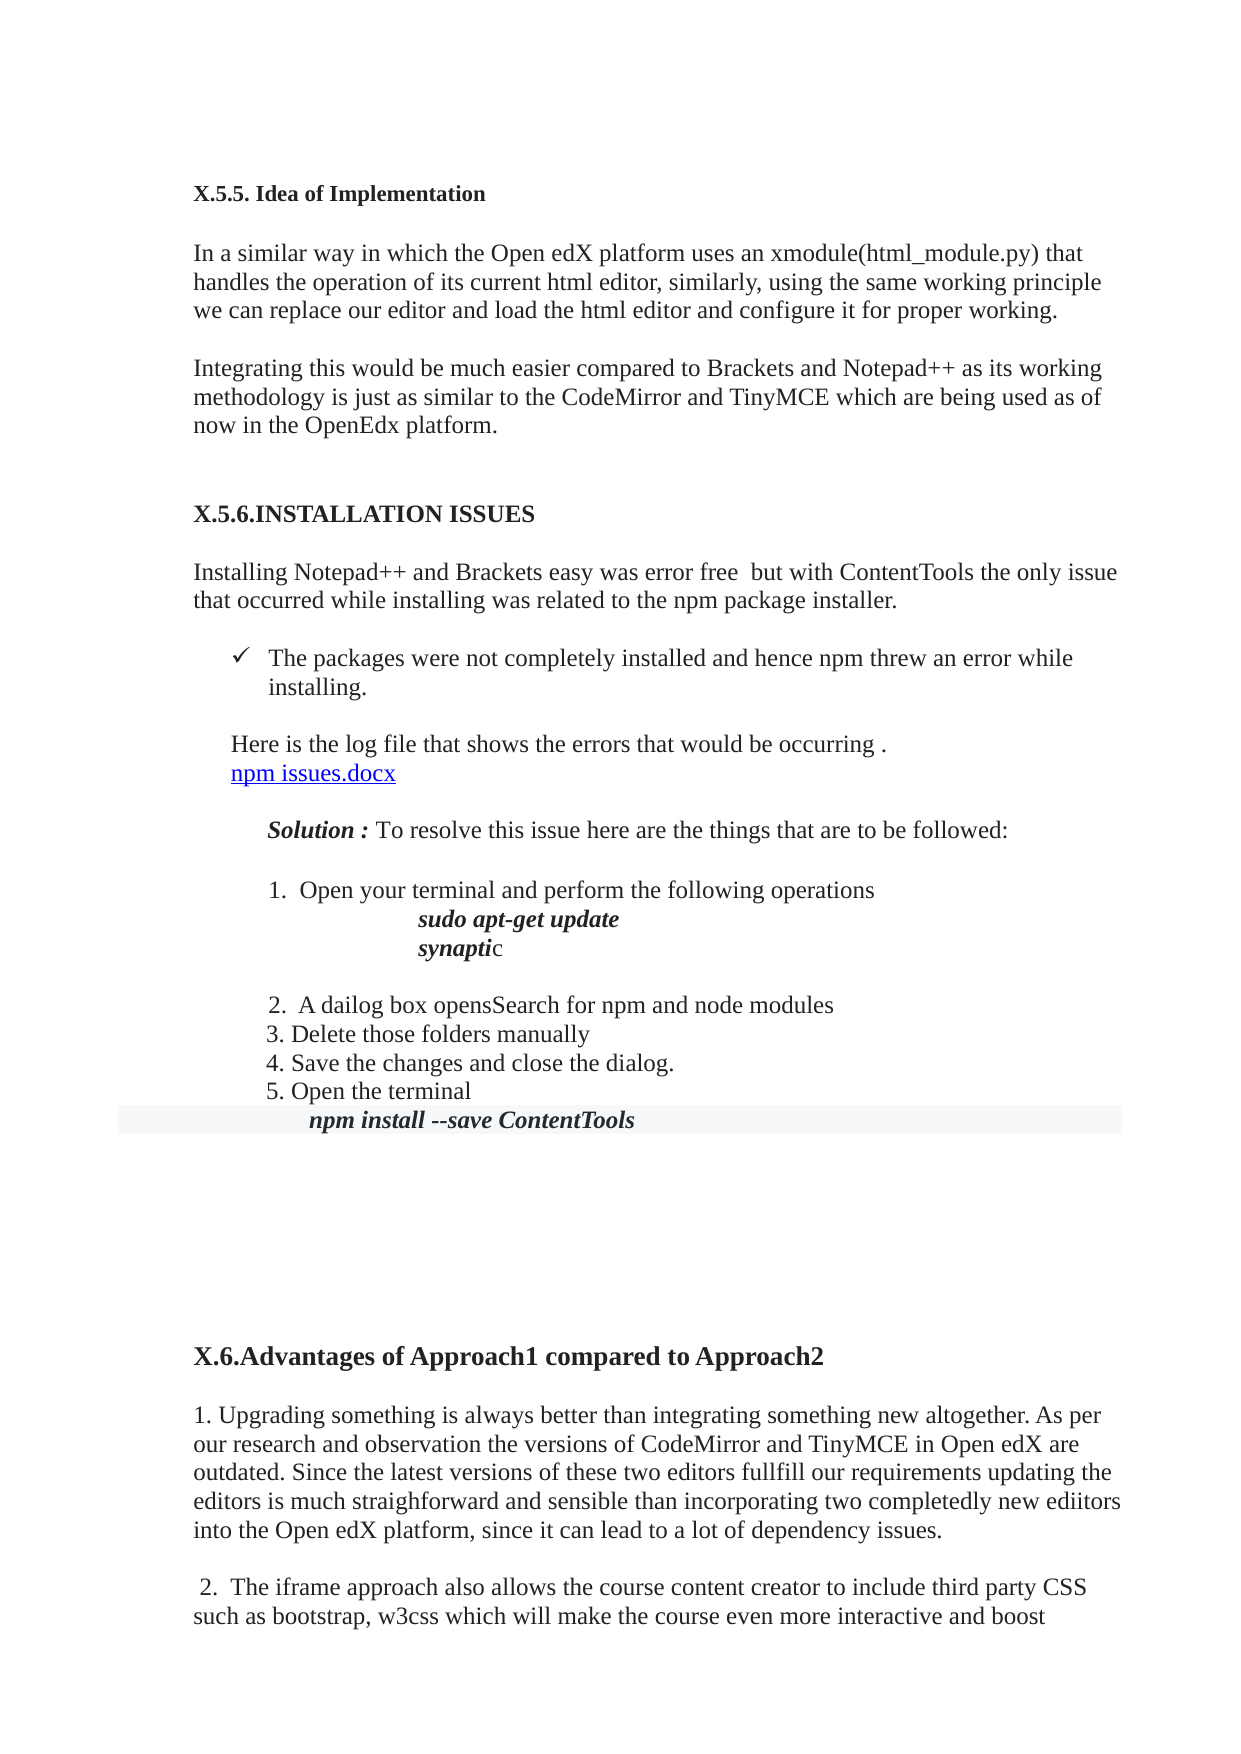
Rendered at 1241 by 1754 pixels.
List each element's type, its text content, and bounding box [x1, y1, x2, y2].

list npm issues.docx [231, 758, 1122, 787]
list The packages were not completely installed and hence npm threw an error while installing. [231, 643, 1122, 700]
list 2. A dailog box opensSearch for npm and node modules 3. Delete those folders manually [118, 990, 1122, 1048]
list 1. Open your terminal and perform the following operations [268, 875, 1122, 904]
text Integrating this would be much easier compared to Brackets and Notepad++ as its working methodology is just as similar to the CodeMirror and TinyMCE which are being used as of now in the OpenEdx platform. [193, 353, 1122, 439]
text npm install --save ContentTools [118, 1105, 1122, 1134]
text Solution : To resolve this issue here are the things that are to be followed: [193, 815, 1122, 844]
list sudo apt-get update [418, 904, 1122, 933]
text X.6.Advantages of Approach1 compared to Approach2 [193, 1340, 1122, 1371]
list 4. Save the changes and close the dialog. [118, 1048, 1122, 1076]
list synaptic [418, 933, 1122, 961]
list 5. Open the terminal [118, 1076, 1122, 1105]
text In a similar way in which the Open edX platform uses an xmodule(html_module.py) that handles the operation of its current html editor, similarly, using the same working principle we can replace our editor and load the html editor and configure it for proper working. [193, 238, 1122, 324]
text 2. The iframe approach also allows the course content creator to include third party CSS such as bootstrap, w3css which will make the course even more interactive and boost [193, 1572, 1122, 1630]
text X.5.6.INSTALLATION ISSUES [193, 499, 1122, 528]
list 1. Upgrading something is always better than integrating something new altogether. As per our research and observation the versions of CodeMirror and TinyMCE in Open edX are outdated. Since the latest versions of these two editors fullfill our requirements updating the editors is much straighforward and sensible than incorporating two completedly new ediitors into the Open edX platform, since it can lead to a lot of dependency issues. [156, 1400, 1122, 1544]
list Here is the log file that shows the errors that would be occurring . [231, 729, 1122, 758]
text X.5.5. Idea of Implementation [193, 180, 1122, 207]
text Installing Notepad++ and Brackets easy was error free but with ContentTools the only issue that occurred while installing was related to the npm package installer. [193, 557, 1122, 614]
